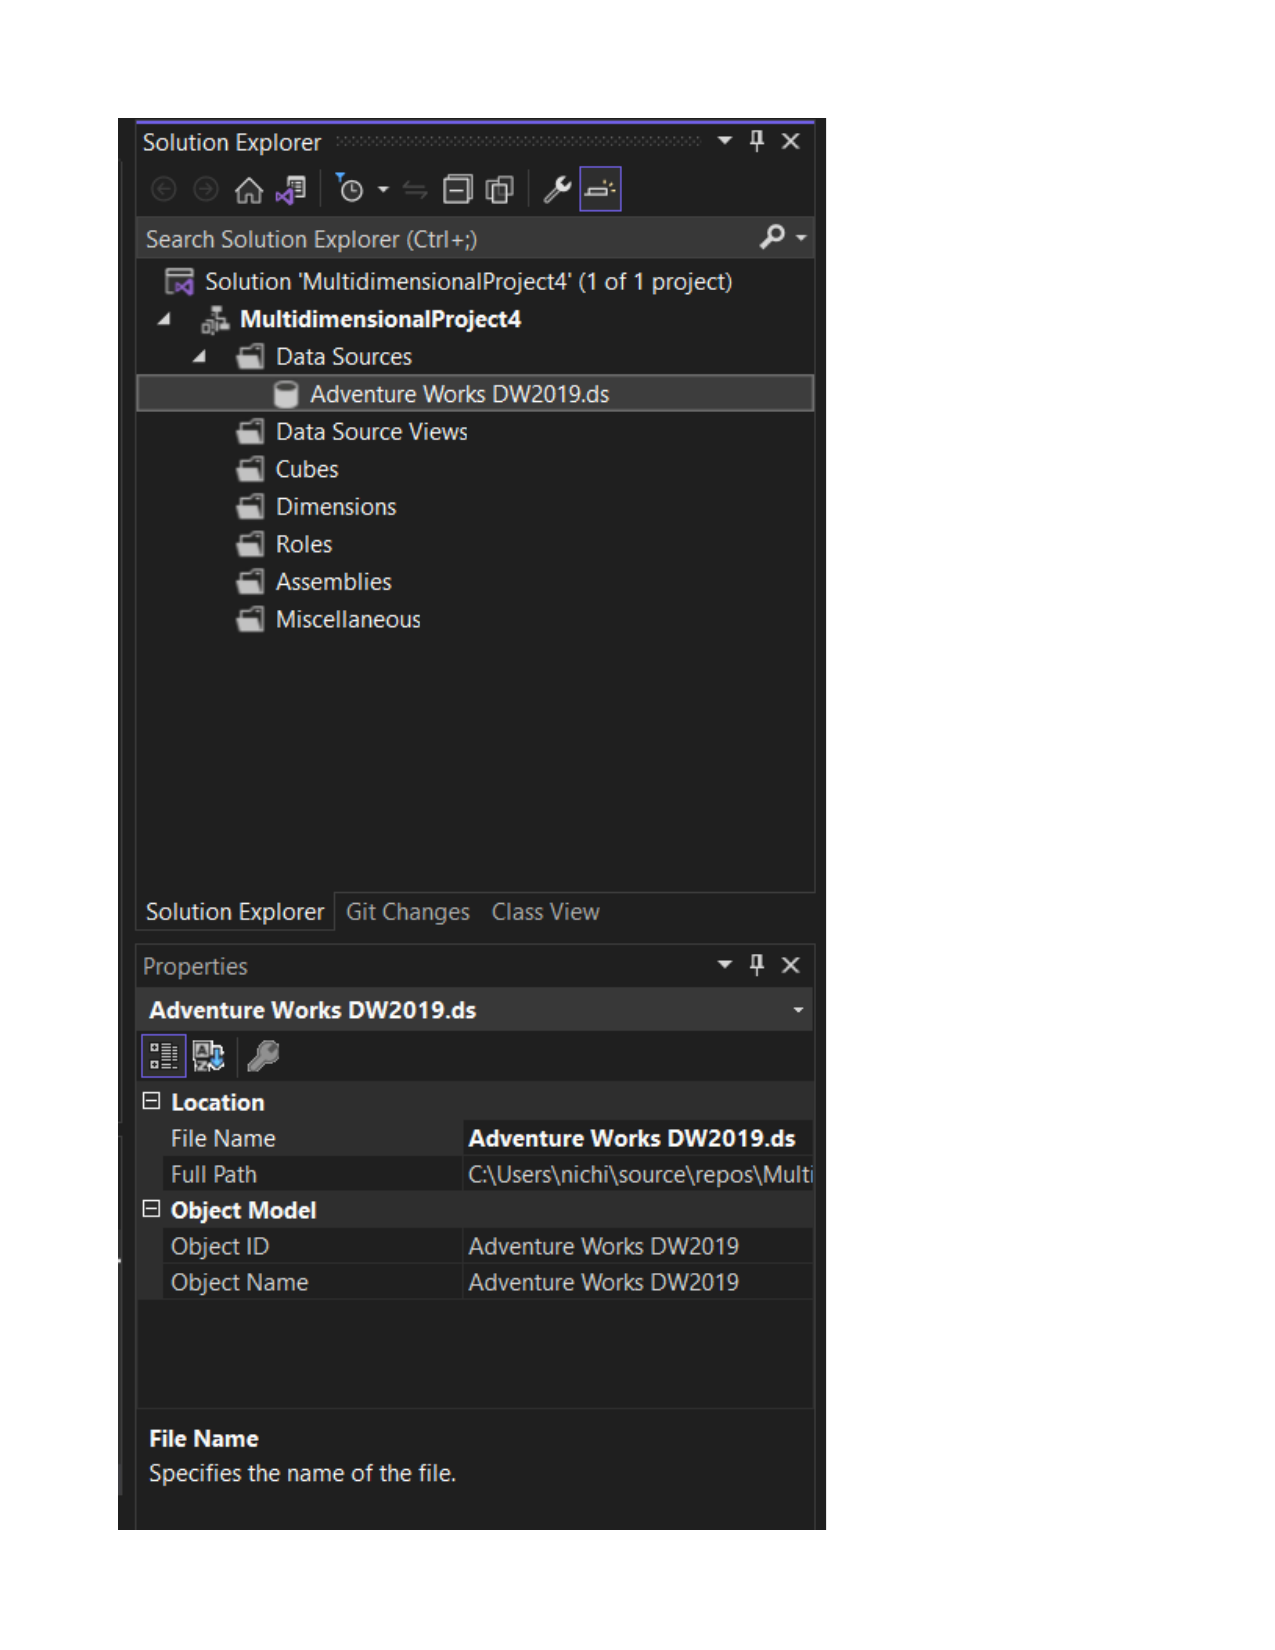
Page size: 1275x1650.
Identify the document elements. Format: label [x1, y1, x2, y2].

picture [118, 118, 827, 1530]
